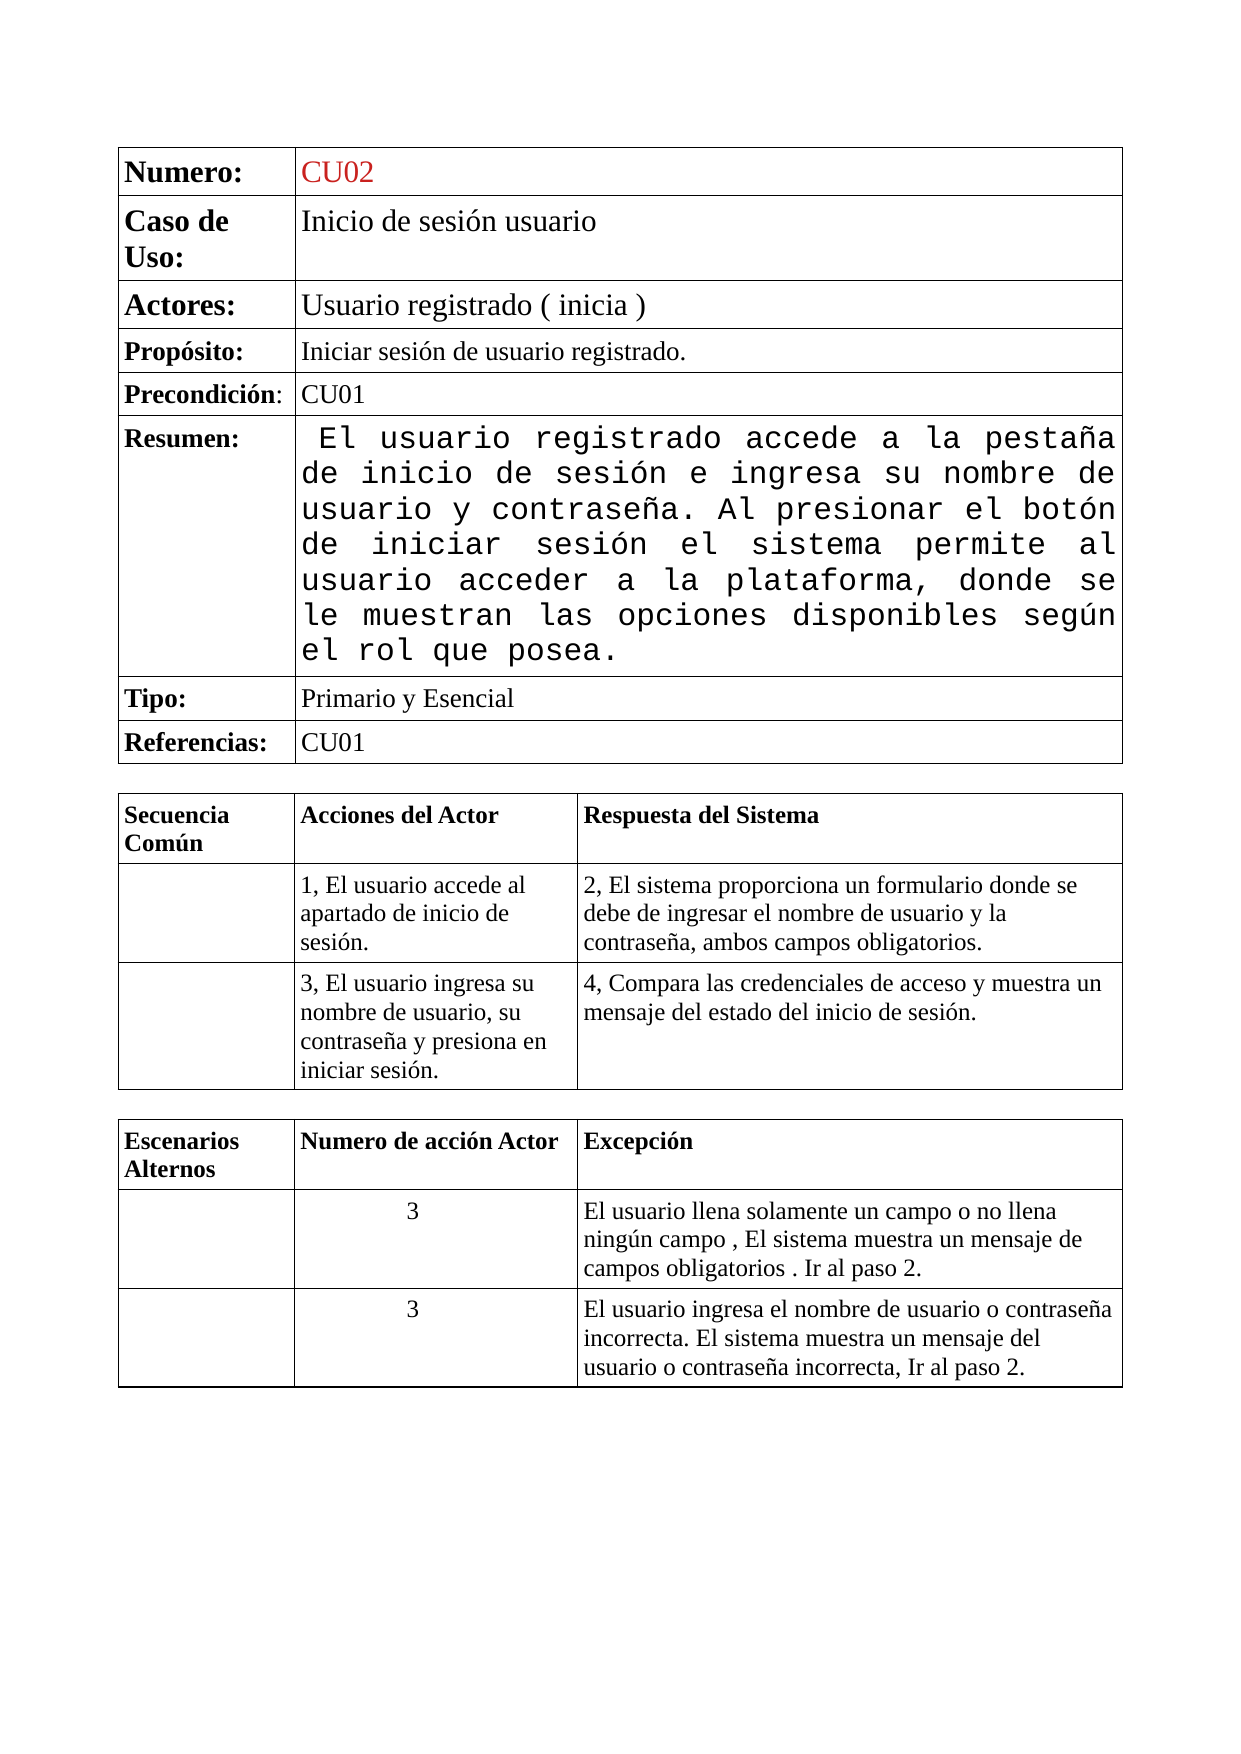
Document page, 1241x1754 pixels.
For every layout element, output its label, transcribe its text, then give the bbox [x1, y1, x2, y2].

table_cell CU01 [296, 373, 1122, 415]
table_cell El usuario ingresa el nombre de usuario o contraseña incorrecta. El sistema muestra un mensaje del usuario o contraseña incorrecta, Ir al paso 2. [578, 1289, 1122, 1386]
table_cell Primario y Esencial [296, 677, 1122, 719]
table_cell Actores: [119, 281, 295, 328]
table_header Numero de acción Actor [295, 1120, 577, 1189]
table_cell Propósito: [119, 329, 295, 372]
table_cell CU01 [296, 721, 1122, 763]
table_cell 3 [295, 1190, 577, 1288]
table_cell El usuario registrado accede a la pestaña de inicio de sesión e ingresa su nombre de usuario y contraseña. Al presionar el botón de iniciar sesión el sistema permite al usuario acceder a la plataforma, donde se le muestran las opciones disponibles según el rol que posea. [296, 416, 1122, 676]
table_cell [119, 1190, 294, 1288]
table_header Numero: [119, 148, 295, 195]
table_header Acciones del Actor [295, 794, 577, 863]
table_cell Caso de Uso: [119, 196, 295, 280]
table_cell Inicio de sesión usuario [296, 196, 1122, 280]
table_cell [119, 963, 294, 1089]
table_cell Resumen: [119, 416, 295, 676]
table_cell Iniciar sesión de usuario registrado. [296, 329, 1122, 372]
table_cell 1, El usuario accede al apartado de inicio de sesión. [295, 864, 577, 962]
table_header Escenarios Alternos [119, 1120, 294, 1189]
table_cell 2, El sistema proporciona un formulario donde se debe de ingresar el nombre de usuario y la contraseña, ambos campos obligatorios. [578, 864, 1122, 962]
table_cell El usuario llena solamente un campo o no llena ningún campo , El sistema muestra un mensaje de campos obligatorios . Ir al paso 2. [578, 1190, 1122, 1288]
table_cell Tipo: [119, 677, 295, 719]
table_header Secuencia Común [119, 794, 294, 863]
table_cell [119, 1289, 294, 1386]
table_header CU02 [296, 148, 1122, 195]
table_header Excepción [578, 1120, 1122, 1189]
table_cell Usuario registrado ( inicia ) [296, 281, 1122, 328]
table_cell Referencias: [119, 721, 295, 763]
table_cell 3, El usuario ingresa su nombre de usuario, su contraseña y presiona en iniciar sesión. [295, 963, 577, 1089]
table_header Respuesta del Sistema [578, 794, 1122, 863]
table_cell 3 [295, 1289, 577, 1386]
table_cell Precondición: [119, 373, 295, 415]
table_cell [119, 864, 294, 962]
table_cell 4, Compara las credenciales de acceso y muestra un mensaje del estado del inicio de sesión. [578, 963, 1122, 1089]
